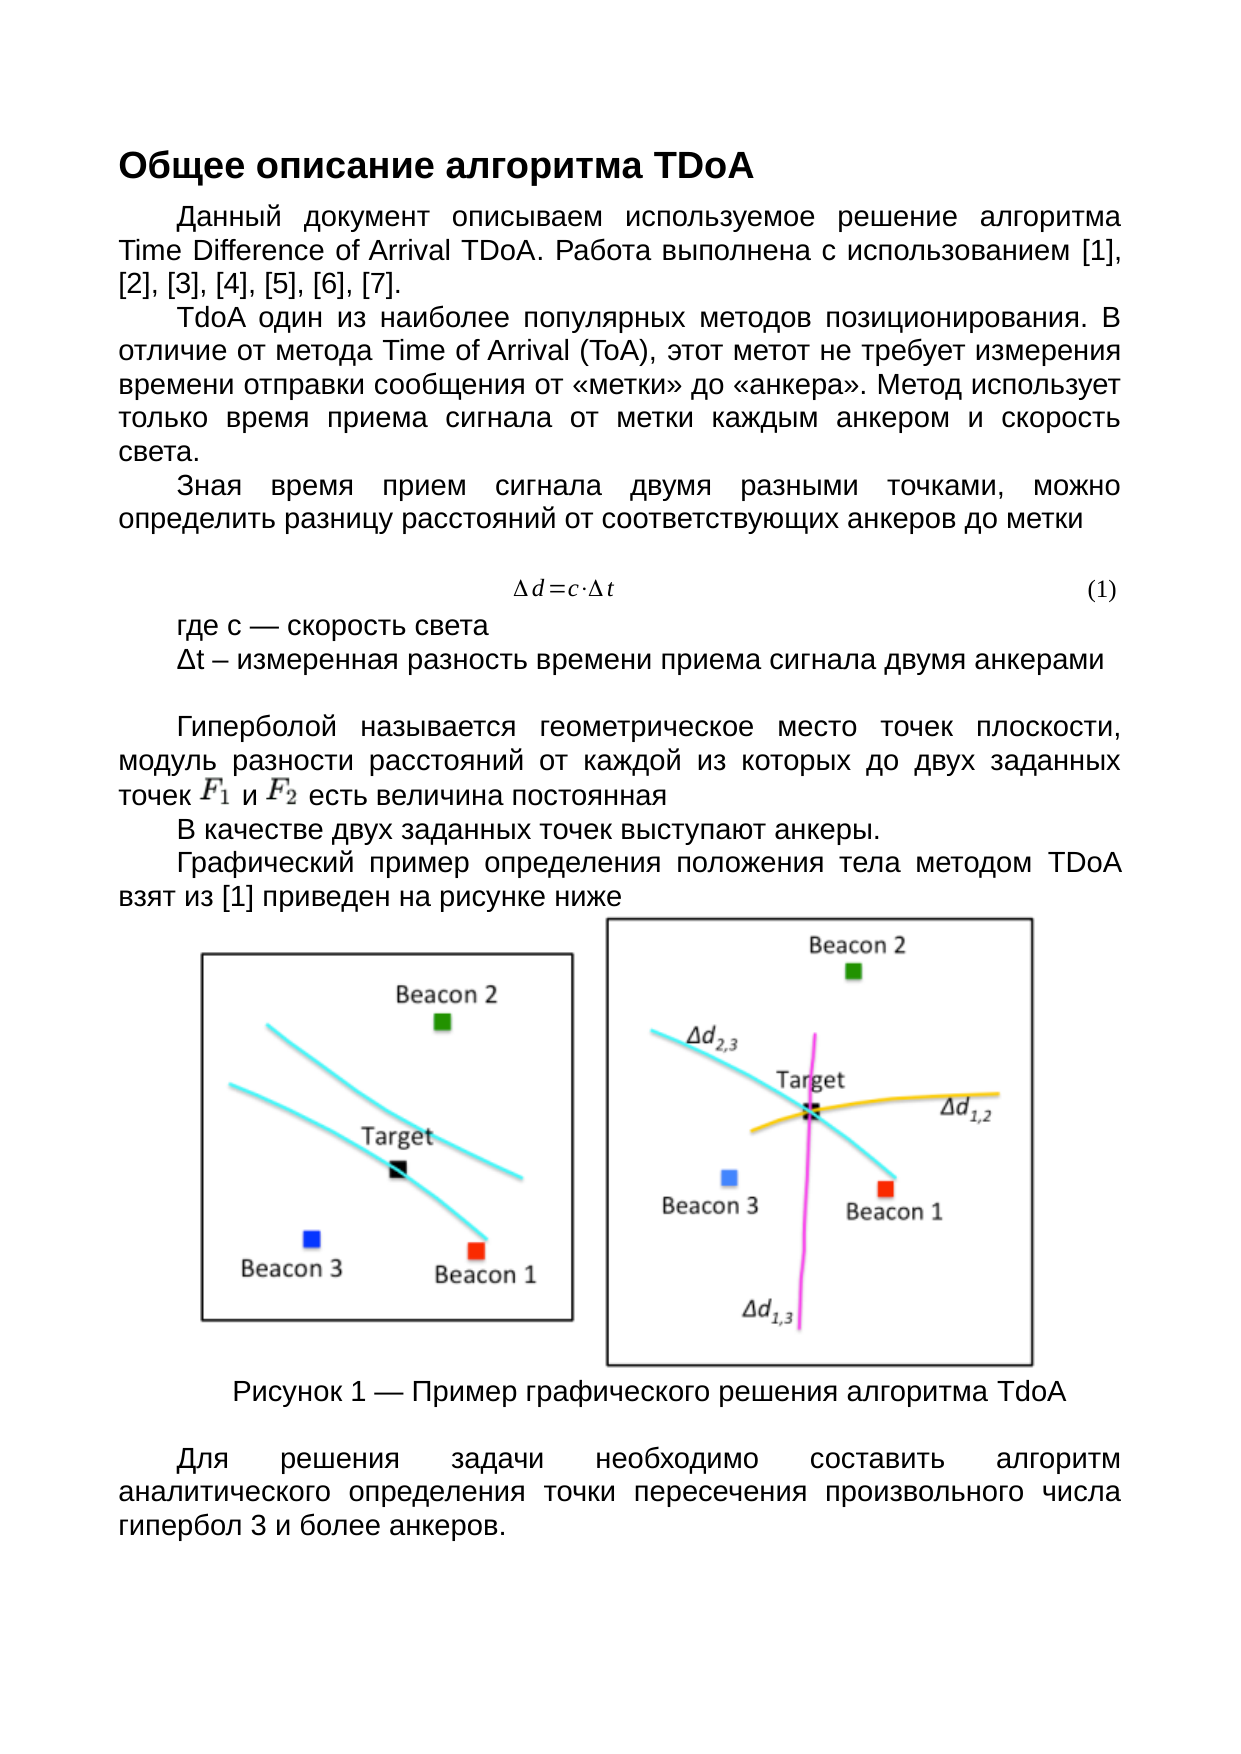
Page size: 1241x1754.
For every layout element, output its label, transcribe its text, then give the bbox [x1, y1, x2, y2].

subtitle Общее описание алгоритма TDoA [118, 143, 1122, 187]
picture [266, 776, 301, 806]
table_header (1) [1010, 568, 1122, 608]
text Δt – измеренная разность времени приема сигнала двумя анкерами [118, 642, 1122, 676]
table_header [118, 568, 1010, 608]
text Для решения задачи необходимо составить алгоритм аналитического определения точки пересечения произвольного числа гипербол 3 и более анкеров. [118, 1441, 1122, 1541]
text Гиперболой называется геометрическое место точек плоскости, модуль разности расстояний от каждой из которых до двух заданных точек и есть величина постоянная [118, 709, 1122, 812]
text где с — скорость света [118, 608, 1122, 642]
picture [174, 912, 1066, 1374]
picture [199, 776, 234, 806]
text Рисунок 1 — Пример графического решения алгоритма TdoA [118, 913, 1122, 1407]
text В качестве двух заданных точек выступают анкеры. [118, 812, 1122, 846]
text Данный документ описываем используемое решение алгоритма Time Difference of Arrival TDoA. Работа выполнена с использованием [4], [5], [6], [7], [1], [2], [3]. [118, 199, 1122, 300]
text Графический пример определения положения тела методом TDoA взят из [4] приведен на рисунке ниже [118, 846, 1122, 913]
text TdoA один из наиболее популярных методов позиционирования. В отличие от метода Time of Arrival (ToA), этот метот не требует измерения времени отправки сообщения от «метки» до «анкера». Метод использует только время приема сигнала от метки каждым анкером и скорость света. [118, 300, 1122, 468]
text Зная время прием сигнала двумя разными точками, можно определить разницу расстояний от соответствующих анкеров до метки [118, 468, 1122, 535]
